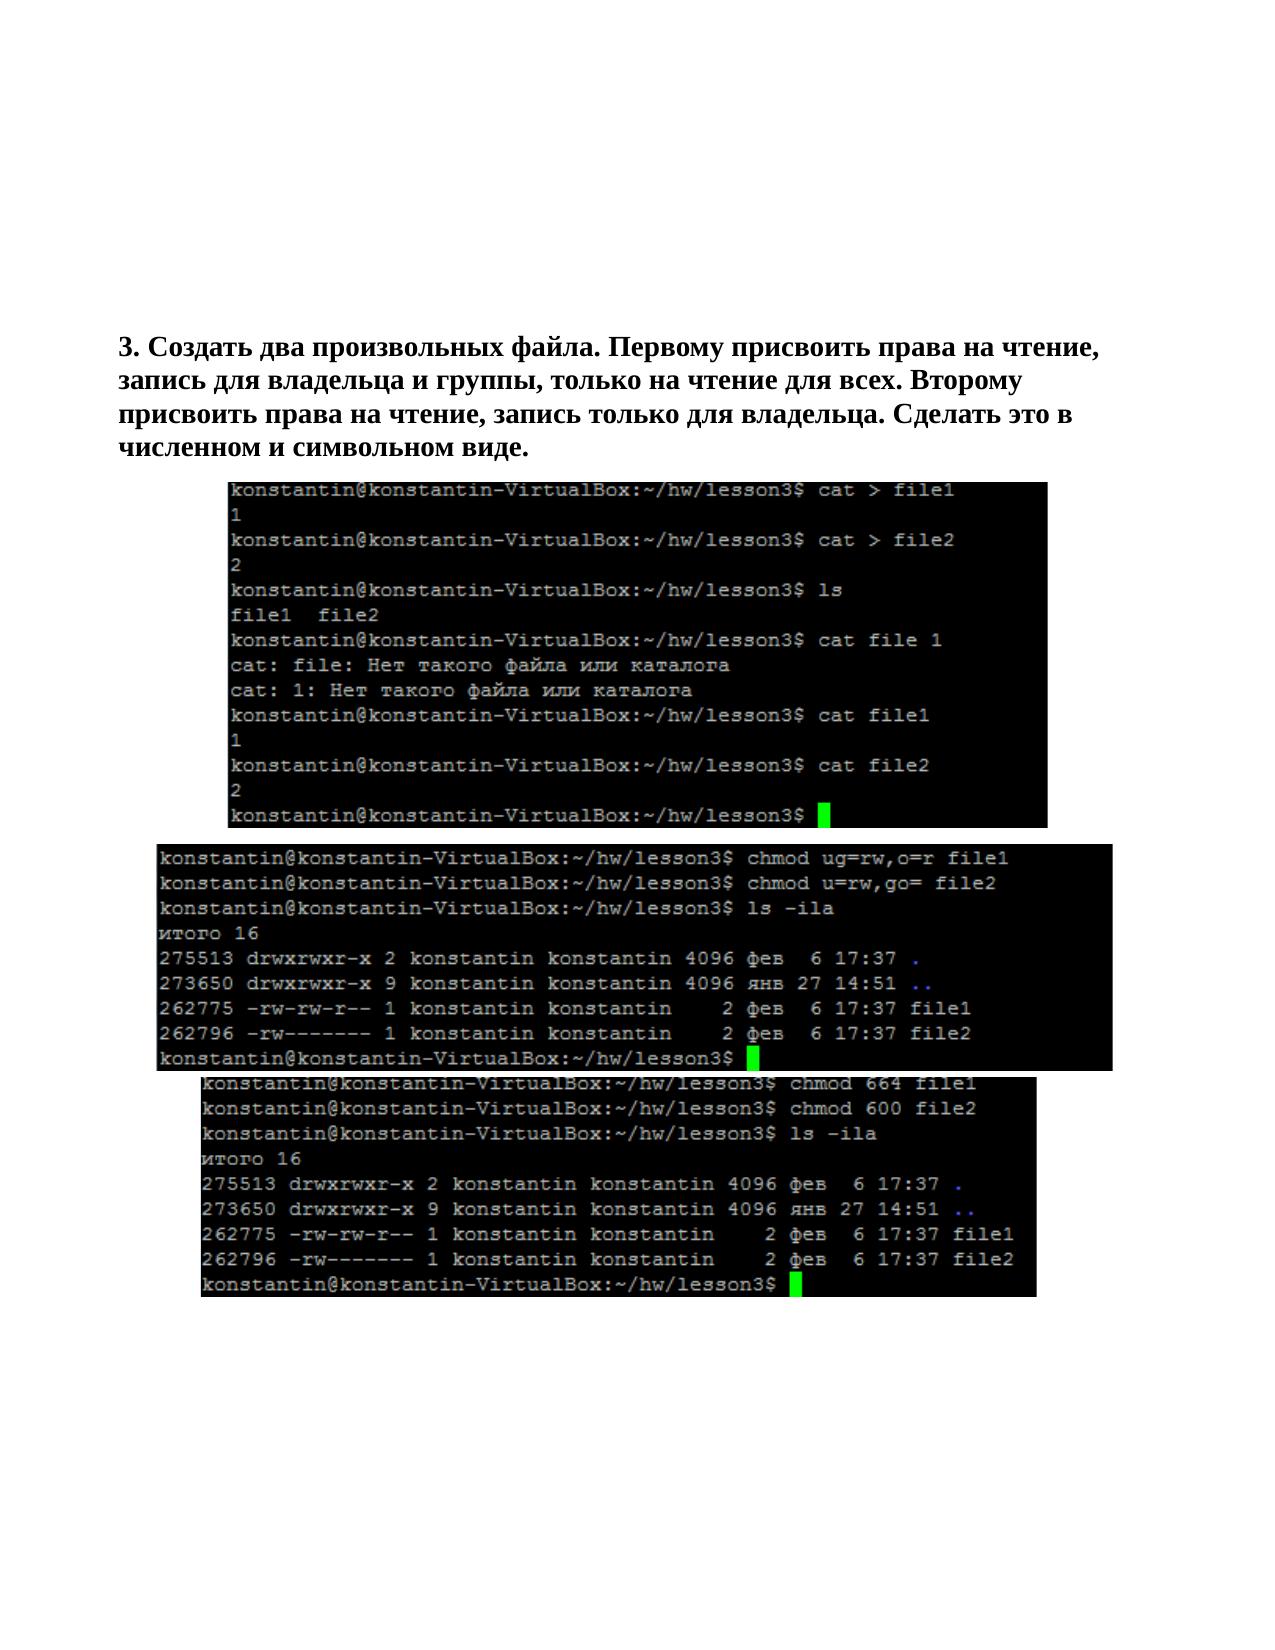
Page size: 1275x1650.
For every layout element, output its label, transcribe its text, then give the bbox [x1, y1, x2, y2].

picture [227, 482, 1048, 828]
picture [156, 844, 1113, 1071]
picture [200, 1077, 1037, 1297]
subtitle 3. Создать два произвольных файла. Первому присвоить права на чтение, запись для владельца и группы, только на чтение для всех. Второму присвоить права на чтение, запись только для владельца. Сделать это в численном и символьном виде. [118, 329, 1157, 463]
